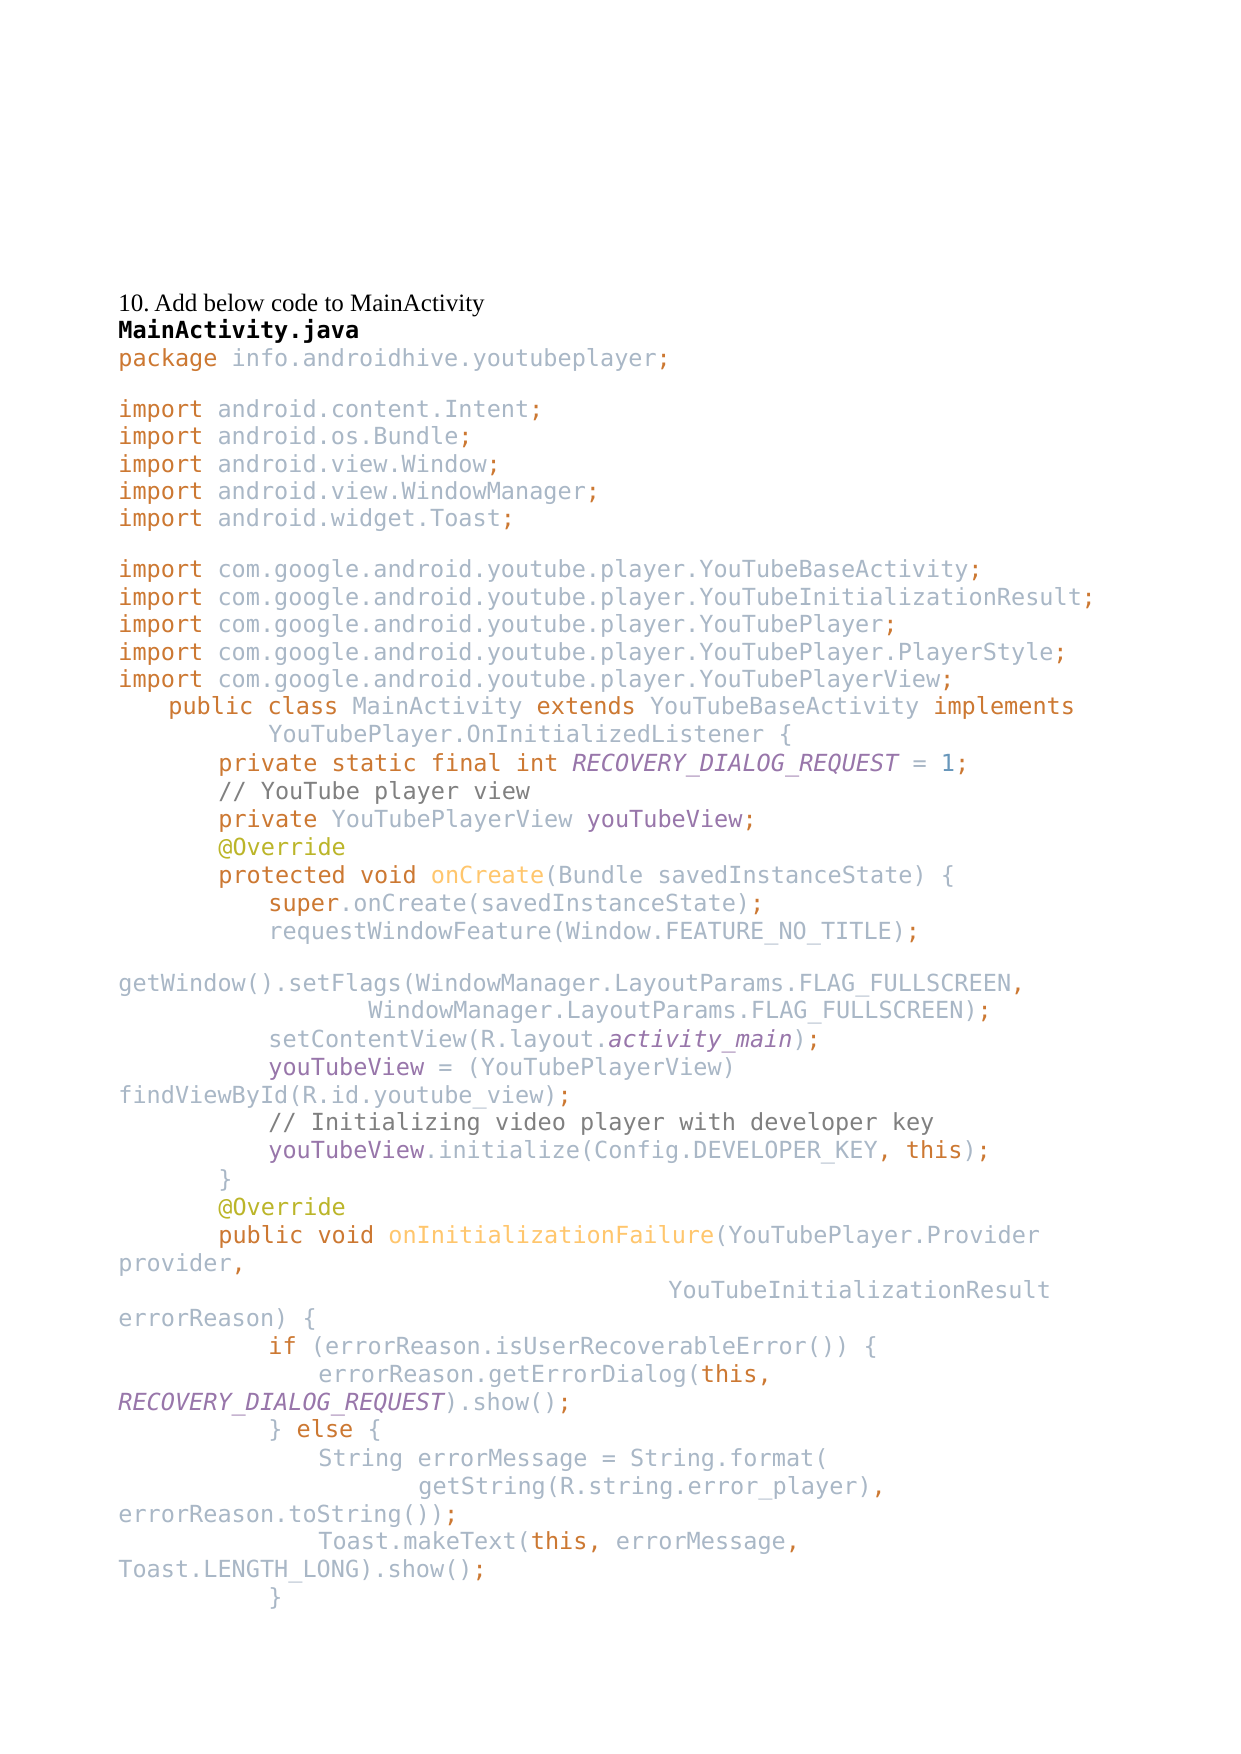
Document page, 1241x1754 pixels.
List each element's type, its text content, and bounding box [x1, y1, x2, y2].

text } else { [118, 1416, 1122, 1444]
text youTubeView = (YouTubePlayerView) findViewById(R.id.youtube_view); [118, 1053, 1122, 1109]
text import android.os.Bundle; [118, 423, 1122, 450]
text public class MainActivity extends YouTubeBaseActivity implements [118, 693, 1122, 721]
text private static final int RECOVERY_DIALOG_REQUEST = 1; [118, 749, 1122, 777]
text getWindow().setFlags(WindowManager.LayoutParams.FLAG_FULLSCREEN, [118, 946, 1122, 997]
text } [118, 1583, 1122, 1611]
text if (errorReason.isUserRecoverableError()) { [118, 1332, 1122, 1361]
text package info.androidhive.youtubeplayer; [118, 344, 1122, 372]
text import com.google.android.youtube.player.YouTubePlayerView; [118, 666, 1122, 693]
text import com.google.android.youtube.player.YouTubeBaseActivity; [118, 556, 1122, 583]
text getString(R.string.error_player), errorReason.toString()); [118, 1472, 1122, 1528]
text errorReason.getErrorDialog(this, RECOVERY_DIALOG_REQUEST).show(); [118, 1361, 1122, 1416]
text protected void onCreate(Bundle savedInstanceState) { [118, 862, 1122, 890]
text private YouTubePlayerView youTubeView; [118, 805, 1122, 833]
text import android.content.Intent; [118, 395, 1122, 423]
text import com.google.android.youtube.player.YouTubePlayer.PlayerStyle; [118, 638, 1122, 666]
text // Initializing video player with developer key [118, 1109, 1122, 1137]
text import android.widget.Toast; [118, 505, 1122, 532]
text YouTubePlayer.OnInitializedListener { [118, 721, 1122, 749]
text @Override [118, 1193, 1122, 1221]
text import android.view.Window; [118, 450, 1122, 477]
text Toast.makeText(this, errorMessage, Toast.LENGTH_LONG).show(); [118, 1528, 1122, 1583]
text youTubeView.initialize(Config.DEVELOPER_KEY, this); [118, 1137, 1122, 1165]
text YouTubeInitializationResult errorReason) { [118, 1277, 1122, 1332]
text // YouTube player view [118, 777, 1122, 805]
text requestWindowFeature(Window.FEATURE_NO_TITLE); [118, 918, 1122, 946]
text public void onInitializationFailure(YouTubePlayer.Provider provider, [118, 1221, 1122, 1277]
text WindowManager.LayoutParams.FLAG_FULLSCREEN); [118, 997, 1122, 1025]
text } [118, 1165, 1122, 1193]
text import android.view.WindowManager; [118, 477, 1122, 505]
text @Override [118, 833, 1122, 862]
text super.onCreate(savedInstanceState); [118, 890, 1122, 918]
text import com.google.android.youtube.player.YouTubePlayer; [118, 611, 1122, 638]
text 10. Add below code to MainActivity MainActivity.java [118, 288, 1122, 344]
text String errorMessage = String.format( [118, 1444, 1122, 1472]
text setContentView(R.layout.activity_main); [118, 1025, 1122, 1053]
text import com.google.android.youtube.player.YouTubeInitializationResult; [118, 583, 1122, 611]
